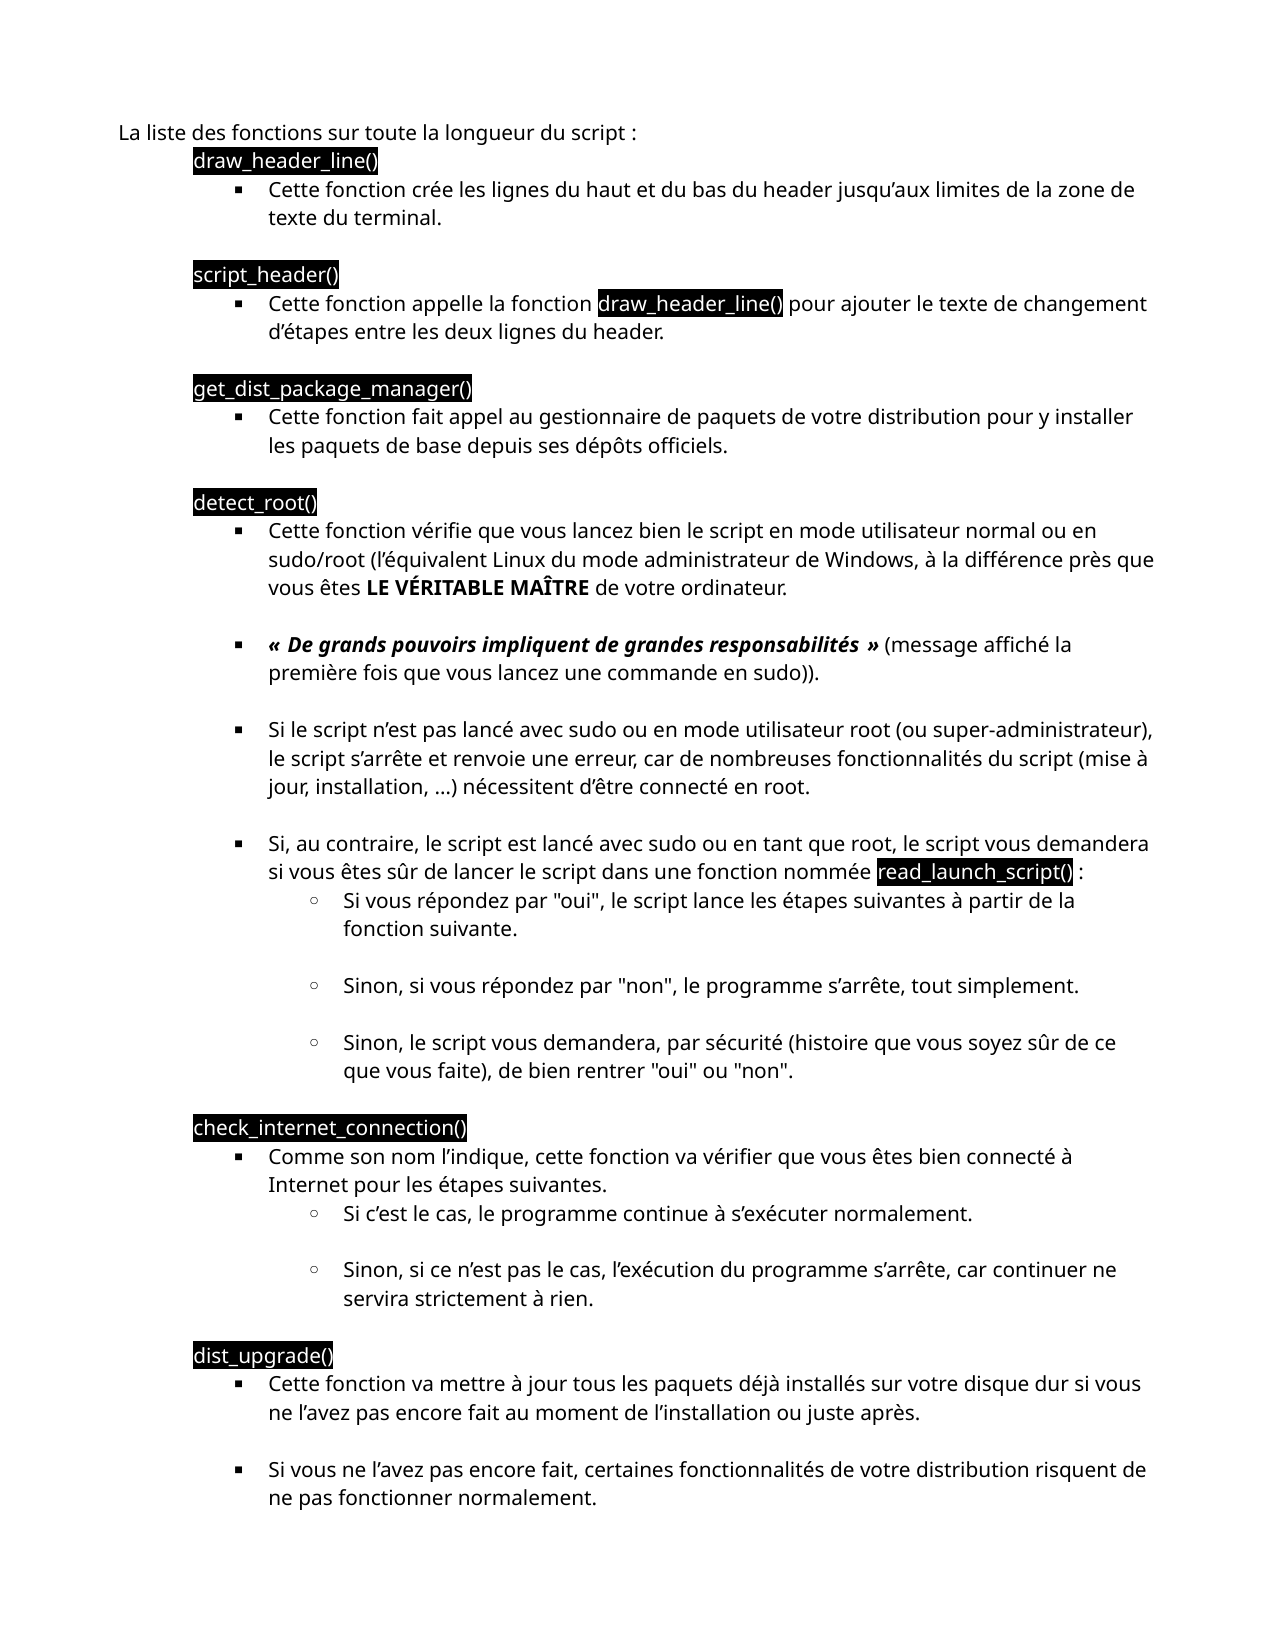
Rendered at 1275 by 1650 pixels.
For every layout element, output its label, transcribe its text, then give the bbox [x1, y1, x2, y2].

list Si, au contraire, le script est lancé avec sudo ou en tant que root, le script vous demandera si vous êtes sûr de lancer le script dans une fonction nommée read_launch_script() : [231, 829, 1157, 886]
list Sinon, si ce n’est pas le cas, l’exécution du programme s’arrête, car continuer ne servira strictement à rien. [306, 1256, 1157, 1312]
list Si le script n’est pas lancé avec sudo ou en mode utilisateur root (ou super-administrateur), le script s’arrête et renvoie une erreur, car de nombreuses fonctionnalités du script (mise à jour, installation, …) nécessitent d’être connecté en root. [231, 715, 1157, 801]
list Sinon, le script vous demandera, par sécurité (histoire que vous soyez sûr de ce que vous faite), de bien rentrer "oui" ou "non". [306, 1028, 1157, 1085]
text La liste des fonctions sur toute la longueur du script : [118, 118, 1157, 147]
list Sinon, si vous répondez par "non", le programme s’arrête, tout simplement. [306, 971, 1157, 1000]
list Comme son nom l’indique, cette fonction va vérifier que vous êtes bien connecté à Internet pour les étapes suivantes. [231, 1142, 1157, 1199]
list Si vous répondez par "oui", le script lance les étapes suivantes à partir de la fonction suivante. [306, 886, 1157, 943]
list Cette fonction appelle la fonction draw_header_line() pour ajouter le texte de changement d’étapes entre les deux lignes du header. [231, 289, 1157, 346]
list draw_header_line() [156, 147, 1157, 175]
list Cette fonction vérifie que vous lancez bien le script en mode utilisateur normal ou en sudo/root (l’équivalent Linux du mode administrateur de Windows, à la différence près que vous êtes LE VÉRITABLE MAÎTRE de votre ordinateur. [231, 516, 1157, 602]
list Cette fonction fait appel au gestionnaire de paquets de votre distribution pour y installer les paquets de base depuis ses dépôts officiels. [231, 402, 1157, 459]
list Cette fonction crée les lignes du haut et du bas du header jusqu’aux limites de la zone de texte du terminal. [231, 175, 1157, 232]
list Si vous ne l’avez pas encore fait, certaines fonctionnalités de votre distribution risquent de ne pas fonctionner normalement. [231, 1455, 1157, 1512]
list Si c’est le cas, le programme continue à s’exécuter normalement. [306, 1199, 1157, 1227]
list « De grands pouvoirs impliquent de grandes responsabilités » (message affiché la première fois que vous lancez une commande en sudo)). [231, 630, 1157, 687]
list get_dist_package_manager() [156, 374, 1157, 402]
list script_header() [156, 260, 1157, 289]
list check_internet_connection() [156, 1113, 1157, 1142]
list dist_upgrade() [156, 1341, 1157, 1369]
list Cette fonction va mettre à jour tous les paquets déjà installés sur votre disque dur si vous ne l’avez pas encore fait au moment de l’installation ou juste après. [231, 1369, 1157, 1426]
list detect_root() [156, 488, 1157, 516]
